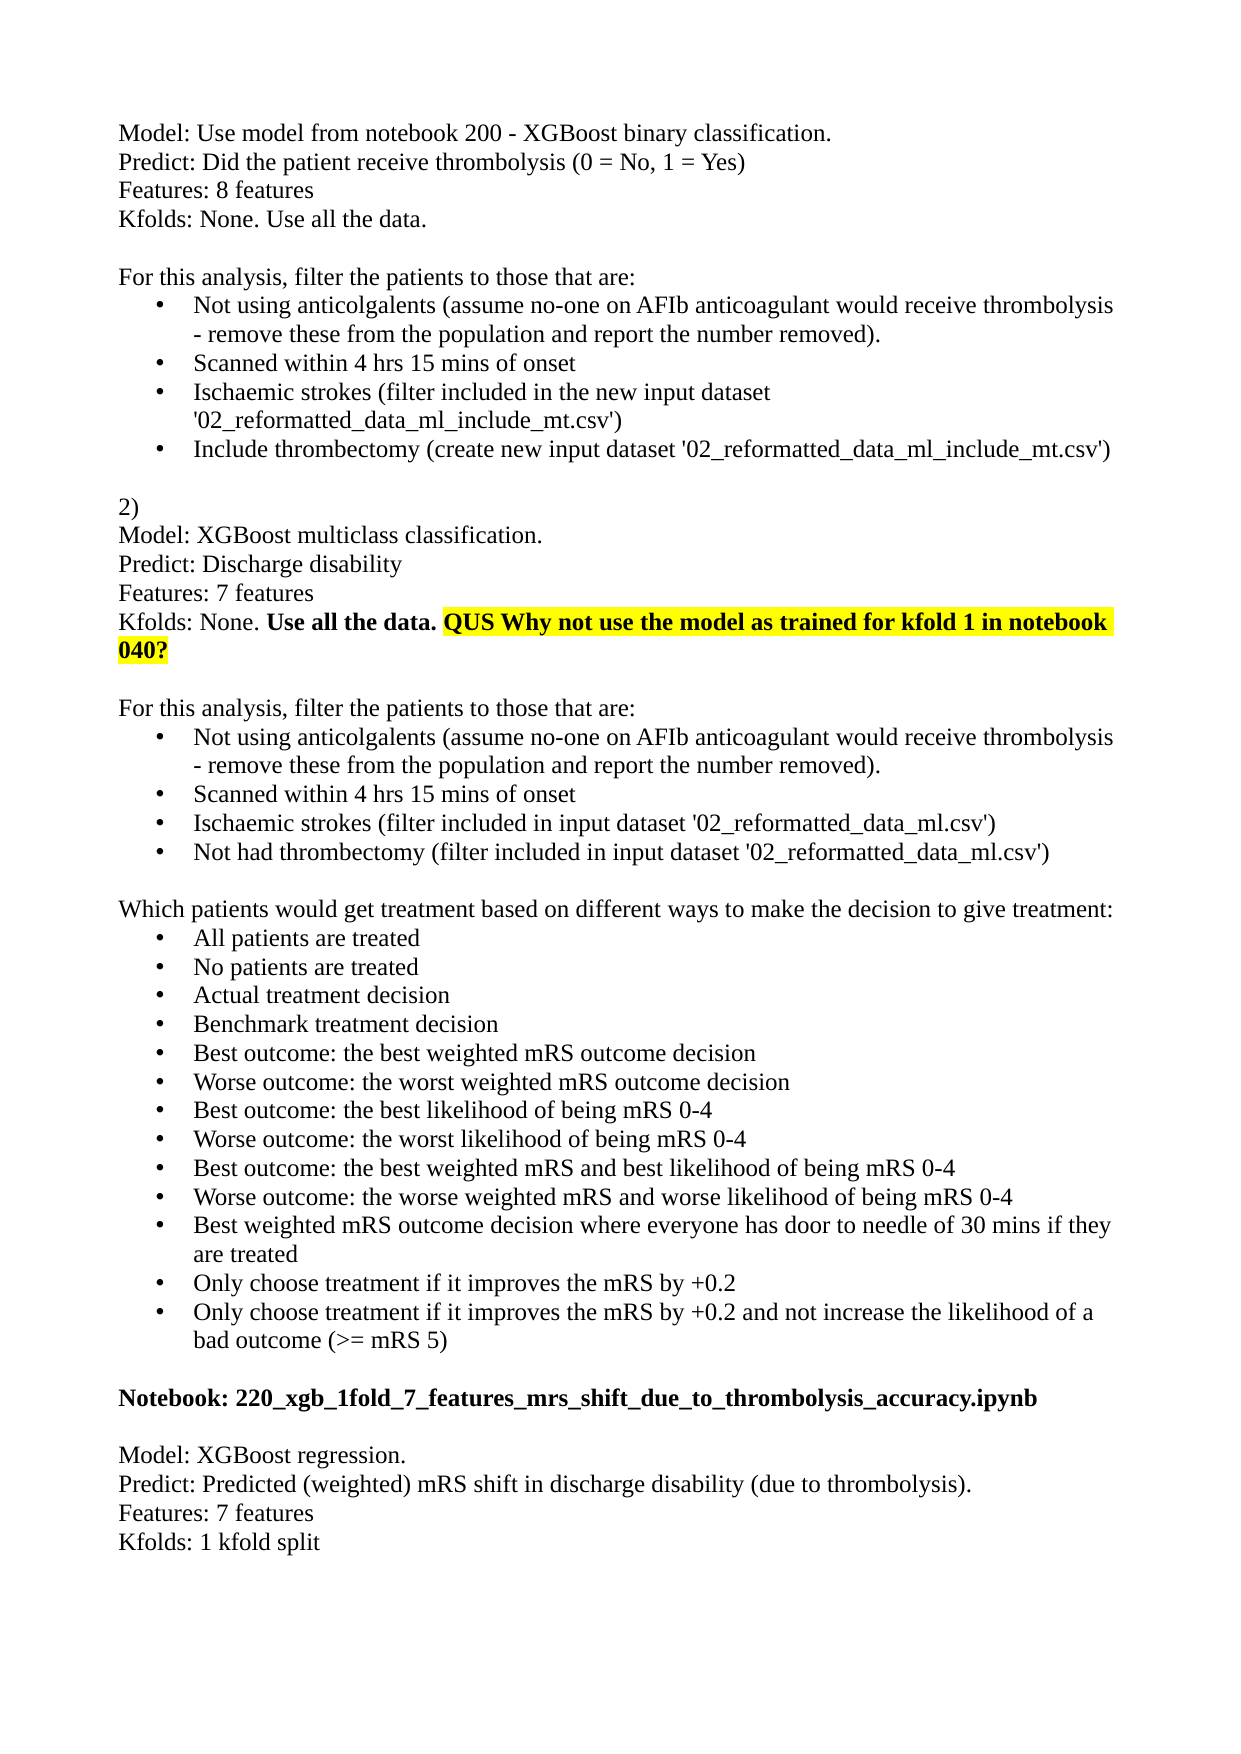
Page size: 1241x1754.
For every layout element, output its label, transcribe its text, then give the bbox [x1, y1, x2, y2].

list Not using anticolgalents (assume no-one on AFIb anticoagulant would receive thrombolysis - remove these from the population and report the number removed). [156, 291, 1122, 348]
text Kfolds: 1 kfold split [118, 1527, 1122, 1556]
list Not using anticolgalents (assume no-one on AFIb anticoagulant would receive thrombolysis - remove these from the population and report the number removed). [156, 722, 1122, 779]
list Best outcome: the best likelihood of being mRS 0-4 [156, 1096, 1122, 1124]
text Notebook: 220_xgb_1fold_7_features_mrs_shift_due_to_thrombolysis_accuracy.ipynb [118, 1383, 1122, 1412]
list Ischaemic strokes (filter included in input dataset '02_reformatted_data_ml.csv') [156, 808, 1122, 837]
text Model: Use model from notebook 200 - XGBoost binary classification. [118, 118, 1122, 147]
text Features: 7 features [118, 578, 1122, 607]
text For this analysis, filter the patients to those that are: [118, 693, 1122, 722]
list Only choose treatment if it improves the mRS by +0.2 and not increase the likelihood of a bad outcome (>= mRS 5) [156, 1297, 1122, 1354]
text Which patients would get treatment based on different ways to make the decision to give treatment: [118, 894, 1122, 923]
list Scanned within 4 hrs 15 mins of onset [156, 348, 1122, 377]
list Best outcome: the best weighted mRS outcome decision [156, 1038, 1122, 1067]
text Predict: Predicted (weighted) mRS shift in discharge disability (due to thrombolysis). [118, 1469, 1122, 1498]
text Kfolds: None. Use all the data. QUS Why not use the model as trained for kfold 1 in notebook 040? [118, 607, 1122, 664]
list Include thrombectomy (create new input dataset '02_reformatted_data_ml_include_mt.csv') [156, 434, 1122, 463]
text Features: 7 features [118, 1498, 1122, 1527]
list Best weighted mRS outcome decision where everyone has door to needle of 30 mins if they are treated [156, 1211, 1122, 1268]
list Worse outcome: the worst weighted mRS outcome decision [156, 1067, 1122, 1096]
text For this analysis, filter the patients to those that are: [118, 262, 1122, 291]
list Best outcome: the best weighted mRS and best likelihood of being mRS 0-4 [156, 1153, 1122, 1182]
list No patients are treated [156, 952, 1122, 981]
text Model: XGBoost multiclass classification. [118, 521, 1122, 549]
text Predict: Did the patient receive thrombolysis (0 = No, 1 = Yes) [118, 147, 1122, 176]
list Benchmark treatment decision [156, 1009, 1122, 1038]
list All patients are treated [156, 923, 1122, 952]
list Worse outcome: the worse weighted mRS and worse likelihood of being mRS 0-4 [156, 1182, 1122, 1211]
list Not had thrombectomy (filter included in input dataset '02_reformatted_data_ml.csv') [156, 837, 1122, 866]
text Features: 8 features [118, 176, 1122, 204]
text 2) [118, 492, 1122, 521]
list Actual treatment decision [156, 981, 1122, 1009]
list Ischaemic strokes (filter included in the new input dataset '02_reformatted_data_ml_include_mt.csv') [156, 377, 1122, 434]
text Predict: Discharge disability [118, 549, 1122, 578]
text Kfolds: None. Use all the data. [118, 204, 1122, 233]
list Worse outcome: the worst likelihood of being mRS 0-4 [156, 1124, 1122, 1153]
list Only choose treatment if it improves the mRS by +0.2 [156, 1268, 1122, 1297]
text Model: XGBoost regression. [118, 1441, 1122, 1469]
list Scanned within 4 hrs 15 mins of onset [156, 779, 1122, 808]
